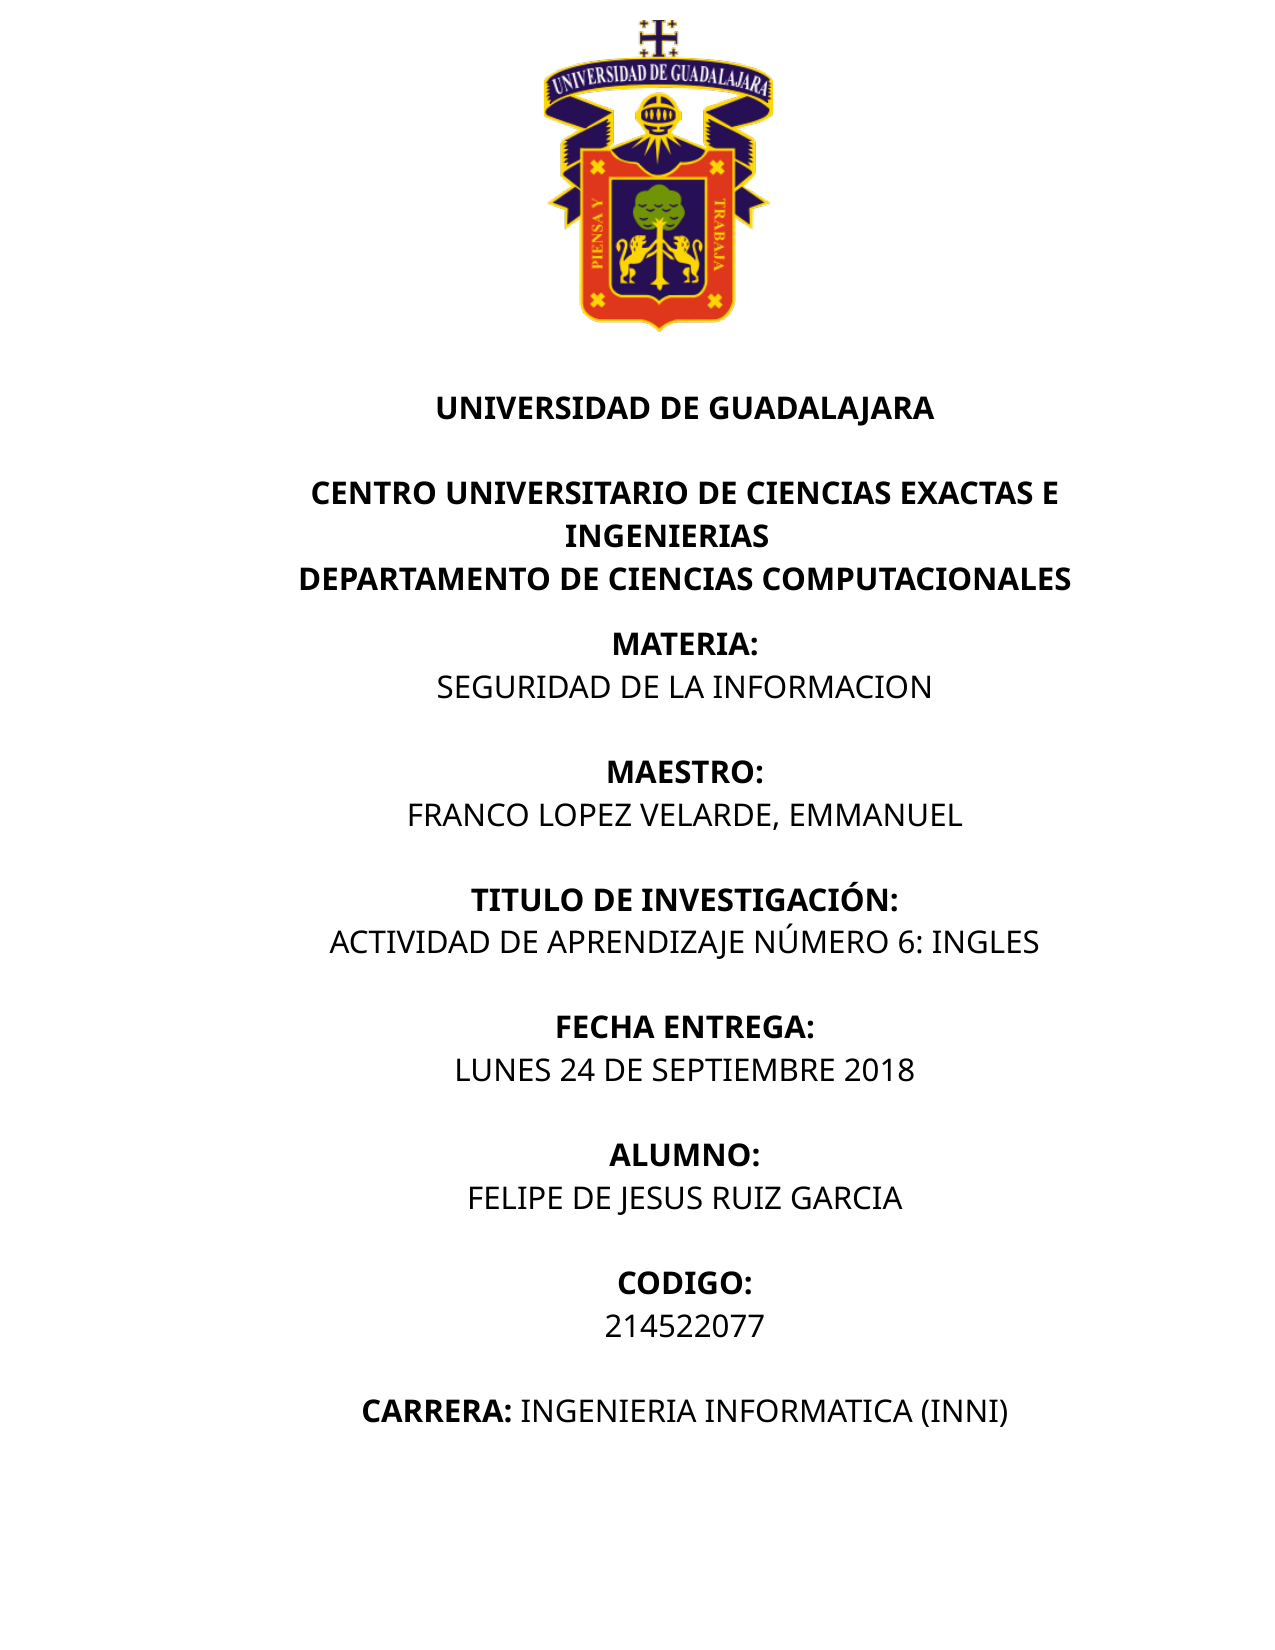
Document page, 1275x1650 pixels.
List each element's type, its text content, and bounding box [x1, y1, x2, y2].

text ALUMNO: [177, 1133, 1157, 1176]
text FECHA ENTREGA: [177, 1006, 1157, 1048]
text MAESTRO: [177, 750, 1157, 792]
text 214522077 [177, 1304, 1157, 1346]
text FRANCO LOPEZ VELARDE, EMMANUEL [177, 792, 1157, 835]
text FELIPE DE JESUS RUIZ GARCIA [177, 1176, 1157, 1218]
text SEGURIDAD DE LA INFORMACION [177, 665, 1157, 707]
text ACTIVIDAD DE APRENDIZAJE NÚMERO 6: INGLES [177, 920, 1157, 963]
text UNIVERSIDAD DE GUADALAJARA [177, 386, 1157, 429]
text MATERIA: [177, 622, 1157, 665]
text DEPARTAMENTO DE CIENCIAS COMPUTACIONALES [177, 556, 1157, 599]
text TITULO DE INVESTIGACIÓN: [177, 878, 1157, 920]
text LUNES 24 DE SEPTIEMBRE 2018 [177, 1048, 1157, 1091]
text CENTRO UNIVERSITARIO DE CIENCIAS EXACTAS E INGENIERIAS [177, 471, 1157, 556]
picture [543, 20, 773, 332]
text CARRERA: INGENIERIA INFORMATICA (INNI) [177, 1389, 1157, 1432]
text CODIGO: [177, 1261, 1157, 1304]
